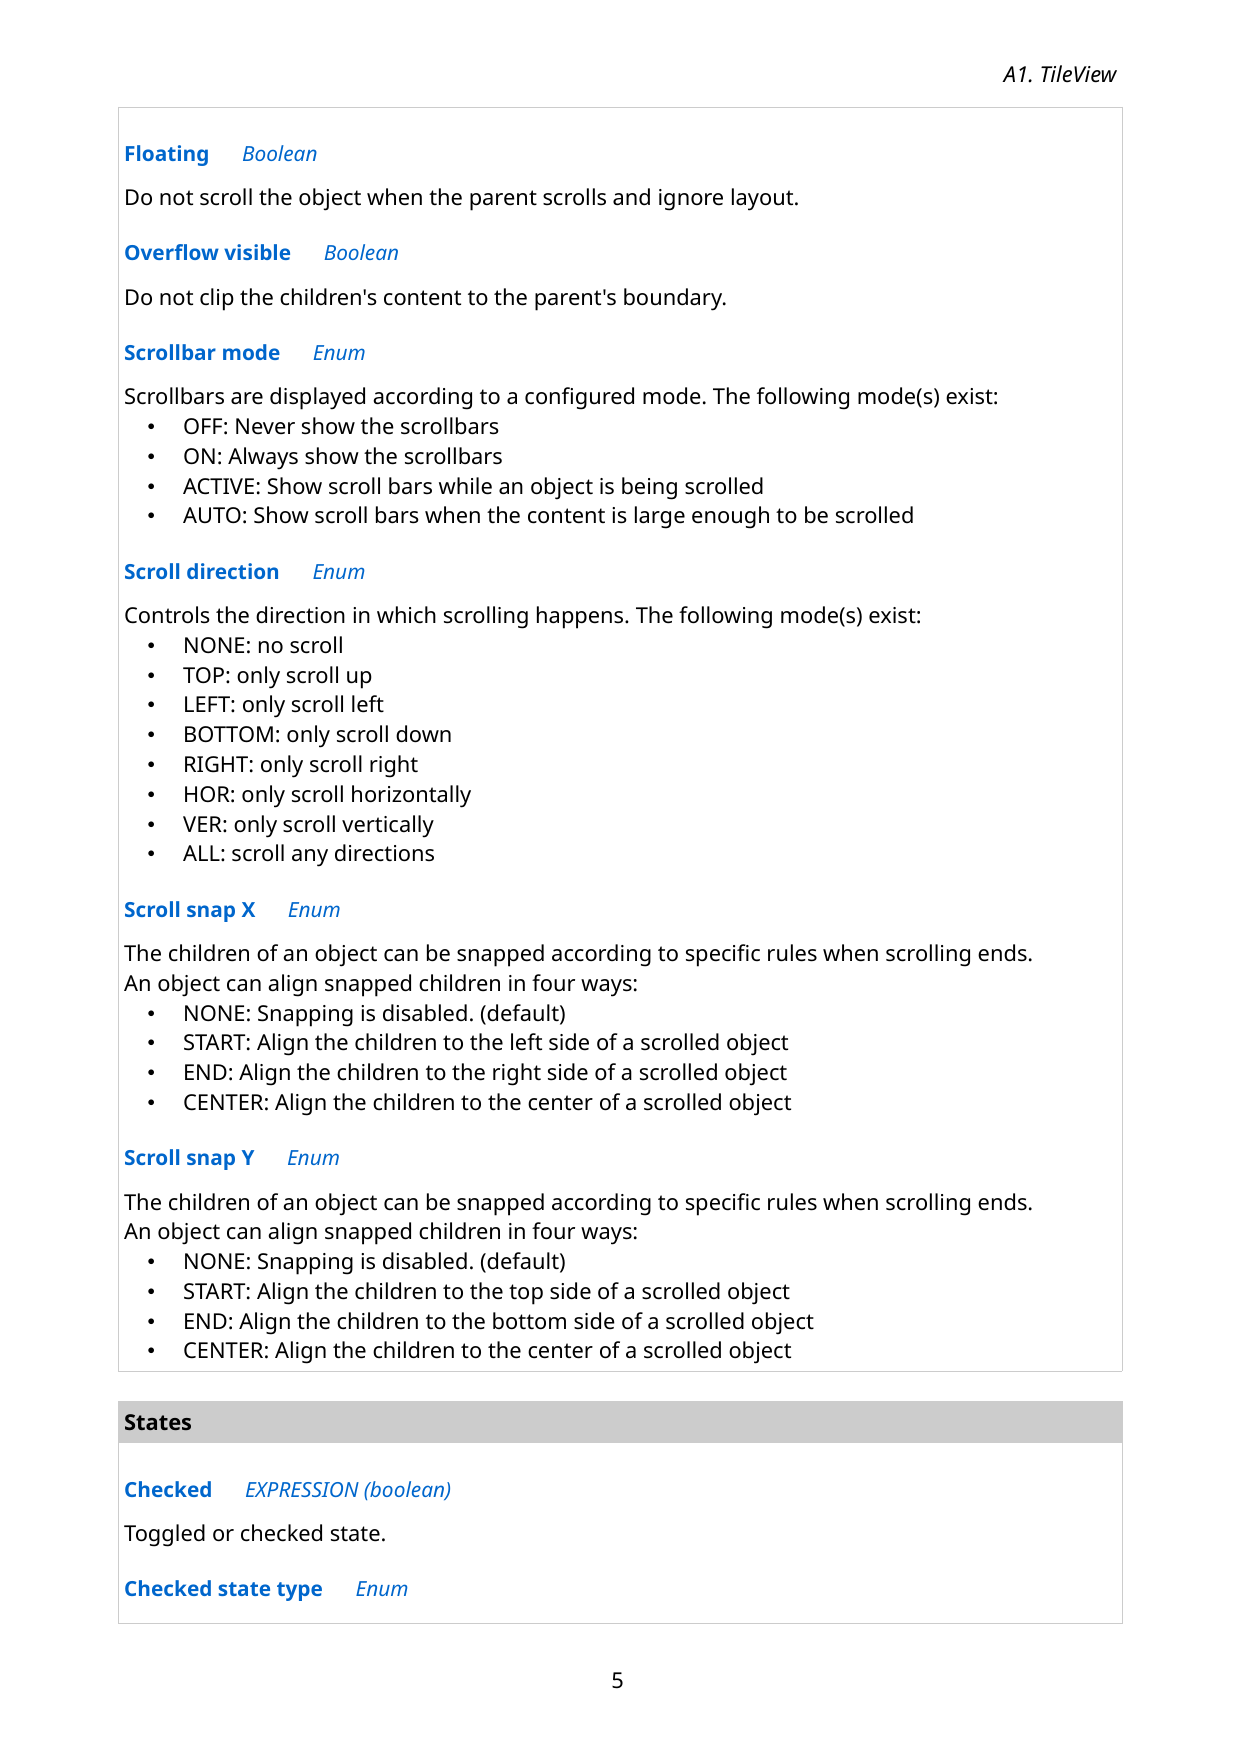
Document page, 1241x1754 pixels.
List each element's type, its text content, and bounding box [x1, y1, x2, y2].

table_cell Floating Boolean Do not scroll the object when the parent scrolls and ignore layout. Overflow visible Boolean Do not clip the children's content to the parent's boundary. Scrollbar mode Enum Scrollbars are displayed according to a configured mode. The following mode(s) exist: OFF: Never show the scrollbars ON: Always show the scrollbars ACTIVE: Show scroll bars while an object is being scrolled AUTO: Show scroll bars when the content is large enough to be scrolled Scroll direction Enum Controls the direction in which scrolling happens. The following mode(s) exist: NONE: no scroll TOP: only scroll up LEFT: only scroll left BOTTOM: only scroll down RIGHT: only scroll right HOR: only scroll horizontally VER: only scroll vertically ALL: scroll any directions Scroll snap X Enum The children of an object can be snapped according to specific rules when scrolling ends. An object can align snapped children in four ways: NONE: Snapping is disabled. (default) START: Align the children to the left side of a scrolled object END: Align the children to the right side of a scrolled object CENTER: Align the children to the center of a scrolled object Scroll snap Y Enum The children of an object can be snapped according to specific rules when scrolling ends. An object can align snapped children in four ways: NONE: Snapping is disabled. (default) START: Align the children to the top side of a scrolled object END: Align the children to the bottom side of a scrolled object CENTER: Align the children to the center of a scrolled object [119, 108, 1122, 1371]
table_cell Checked EXPRESSION (boolean) Toggled or checked state. Checked state type Enum [119, 1443, 1122, 1623]
table_header States [119, 1402, 1122, 1442]
